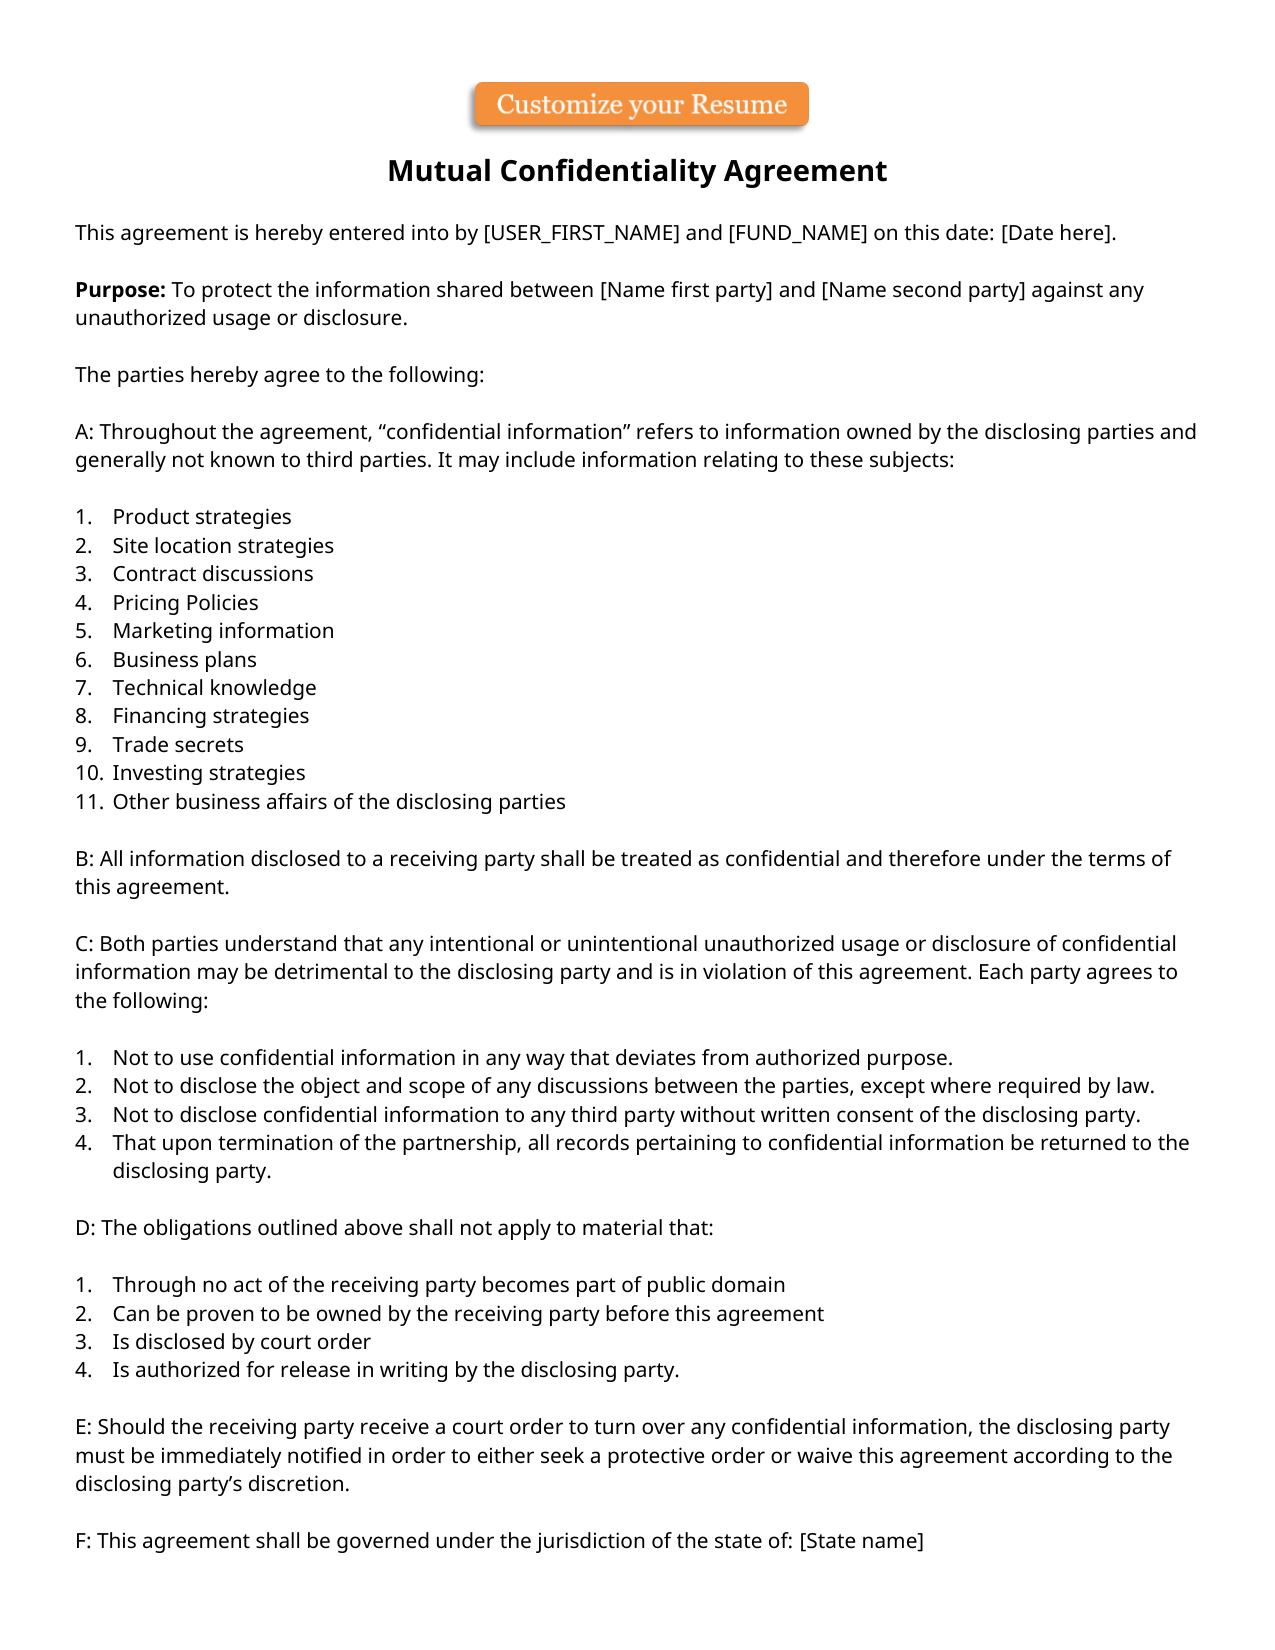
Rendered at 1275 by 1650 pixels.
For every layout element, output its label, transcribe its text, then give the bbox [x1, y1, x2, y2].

list Contract discussions [75, 559, 1200, 588]
list Not to disclose the object and scope of any discussions between the parties, except where required by law. [75, 1071, 1200, 1100]
list Site location strategies [75, 531, 1200, 559]
list Is disclosed by court order [75, 1327, 1200, 1356]
list Not to disclose confidential information to any third party without written consent of the disclosing party. [75, 1100, 1200, 1128]
text Purpose: To protect the information shared between [Name first party] and [Name second party] against any unauthorized usage or disclosure. [75, 275, 1200, 332]
list Investing strategies [75, 758, 1200, 787]
list Is authorized for release in writing by the disclosing party. [75, 1356, 1200, 1384]
text B: All information disclosed to a receiving party shall be treated as confidential and therefore under the terms of this agreement. [75, 844, 1200, 901]
list Business plans [75, 645, 1200, 673]
text The parties hereby agree to the following: [75, 360, 1200, 389]
list That upon termination of the partnership, all records pertaining to confidential information be returned to the disclosing party. [75, 1128, 1200, 1185]
text E: Should the receiving party receive a court order to turn over any confidential information, the disclosing party must be immediately notified in order to either seek a protective order or waive this agreement according to the disclosing party’s discretion. [75, 1412, 1200, 1498]
list Product strategies [75, 502, 1200, 531]
text F: This agreement shall be governed under the jurisdiction of the state of: [State name] [75, 1526, 1200, 1555]
list Other business affairs of the disclosing parties [75, 787, 1200, 815]
list Trade secrets [75, 730, 1200, 758]
list Pricing Policies [75, 588, 1200, 616]
list Through no act of the receiving party becomes part of public domain [75, 1270, 1200, 1299]
text C: Both parties understand that any intentional or unintentional unauthorized usage or disclosure of confidential information may be detrimental to the disclosing party and is in violation of this agreement. Each party agrees to the following: [75, 929, 1200, 1014]
picture [462, 75, 813, 150]
list Can be proven to be owned by the receiving party before this agreement [75, 1299, 1200, 1327]
subtitle Mutual Confidentiality Agreement [75, 75, 1200, 190]
text A: Throughout the agreement, “confidential information” refers to information owned by the disclosing parties and generally not known to third parties. It may include information relating to these subjects: [75, 417, 1200, 474]
text This agreement is hereby entered into by [USER_FIRST_NAME] and [FUND_NAME] on this date: [Date here]. [75, 218, 1200, 247]
text D: The obligations outlined above shall not apply to material that: [75, 1213, 1200, 1242]
list Not to use confidential information in any way that deviates from authorized purpose. [75, 1043, 1200, 1071]
list Marketing information [75, 616, 1200, 645]
list Technical knowledge [75, 673, 1200, 702]
list Financing strategies [75, 702, 1200, 730]
